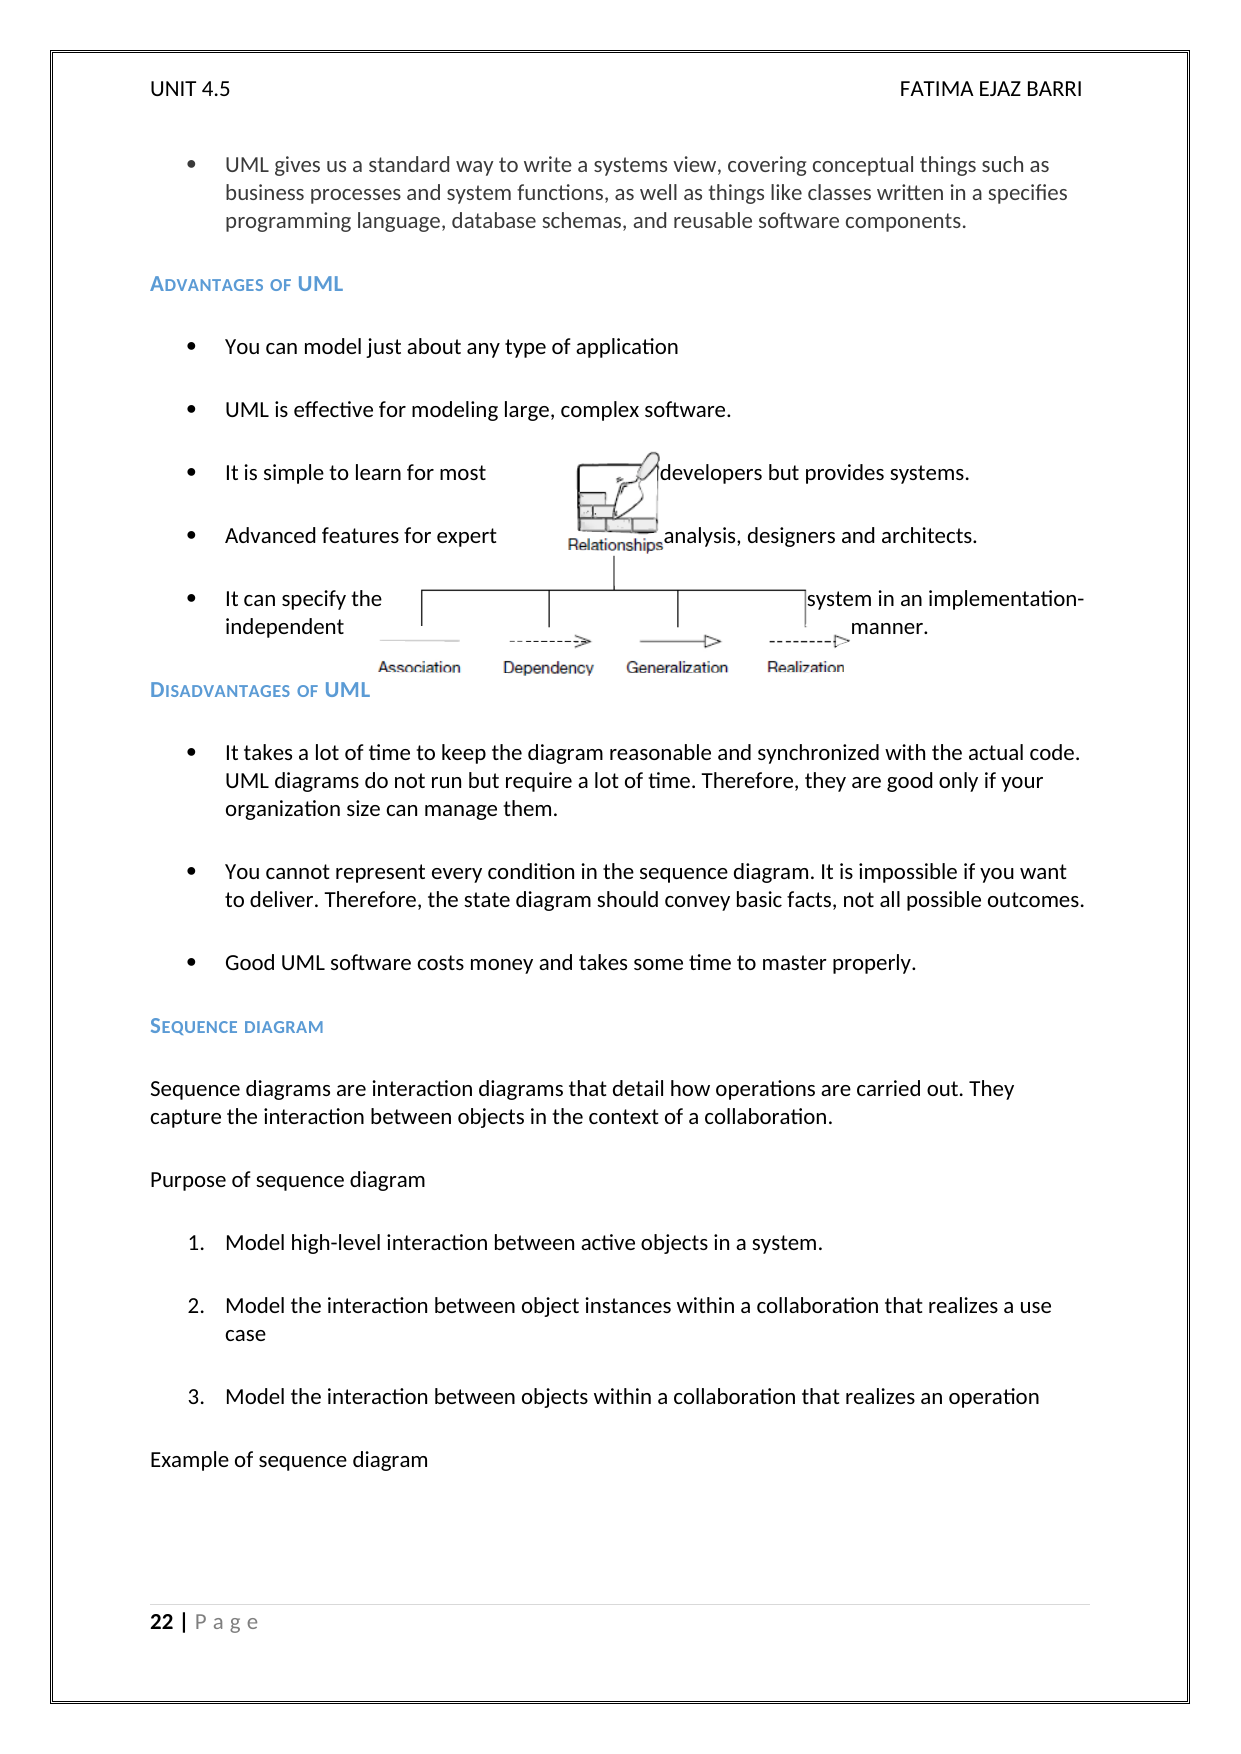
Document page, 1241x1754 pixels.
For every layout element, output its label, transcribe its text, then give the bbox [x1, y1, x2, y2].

list analysis, designers and architects. [646, 521, 1090, 549]
text Sequence diagram [150, 1011, 1090, 1039]
text Sequence diagrams are interaction diagrams that detail how operations are carried out. They capture the interaction between objects in the context of a collaboration. [150, 1074, 1090, 1130]
text Purpose of sequence diagram [150, 1165, 1090, 1193]
list Model the interaction between objects within a collaboration that realizes an operation [187, 1382, 1090, 1411]
text Example of sequence diagram [150, 1446, 1090, 1473]
list Advanced features for expert [187, 521, 623, 549]
list Good UML software costs money and takes some time to master properly. [187, 948, 1090, 976]
list It takes a lot of time to keep the diagram reasonable and synchronized with the actual code. UML diagrams do not run but require a lot of time. Therefore, they are good only if your organization size can manage them. [187, 738, 1090, 822]
list It is simple to learn for most [187, 458, 641, 486]
list It can specify the system in an implementation-independent manner. [187, 584, 612, 640]
list Model high-level interaction between active objects in a system. [187, 1228, 1090, 1256]
list You can model just about any type of application [187, 332, 1090, 360]
list It can specify the system in an implementation-independent manner. [615, 584, 1090, 640]
list UML gives us a standard way to write a systems view, covering conceptual things such as business processes and system functions, as well as things like classes written in a specifies programming language, database schemas, and reusable software components. [187, 150, 1090, 234]
list Model the interaction between object instances within a collaboration that realizes a use case [187, 1291, 1090, 1347]
list You cannot represent every condition in the sequence diagram. It is impossible if you want to deliver. Therefore, the state diagram should convey basic facts, not all possible outcomes. [187, 857, 1090, 913]
text Advantages of UML [150, 269, 1090, 297]
text Disadvantages of UML [150, 675, 1090, 703]
list developers but provides systems. [659, 458, 1090, 486]
list UML is effective for modeling large, complex software. [187, 395, 1090, 423]
